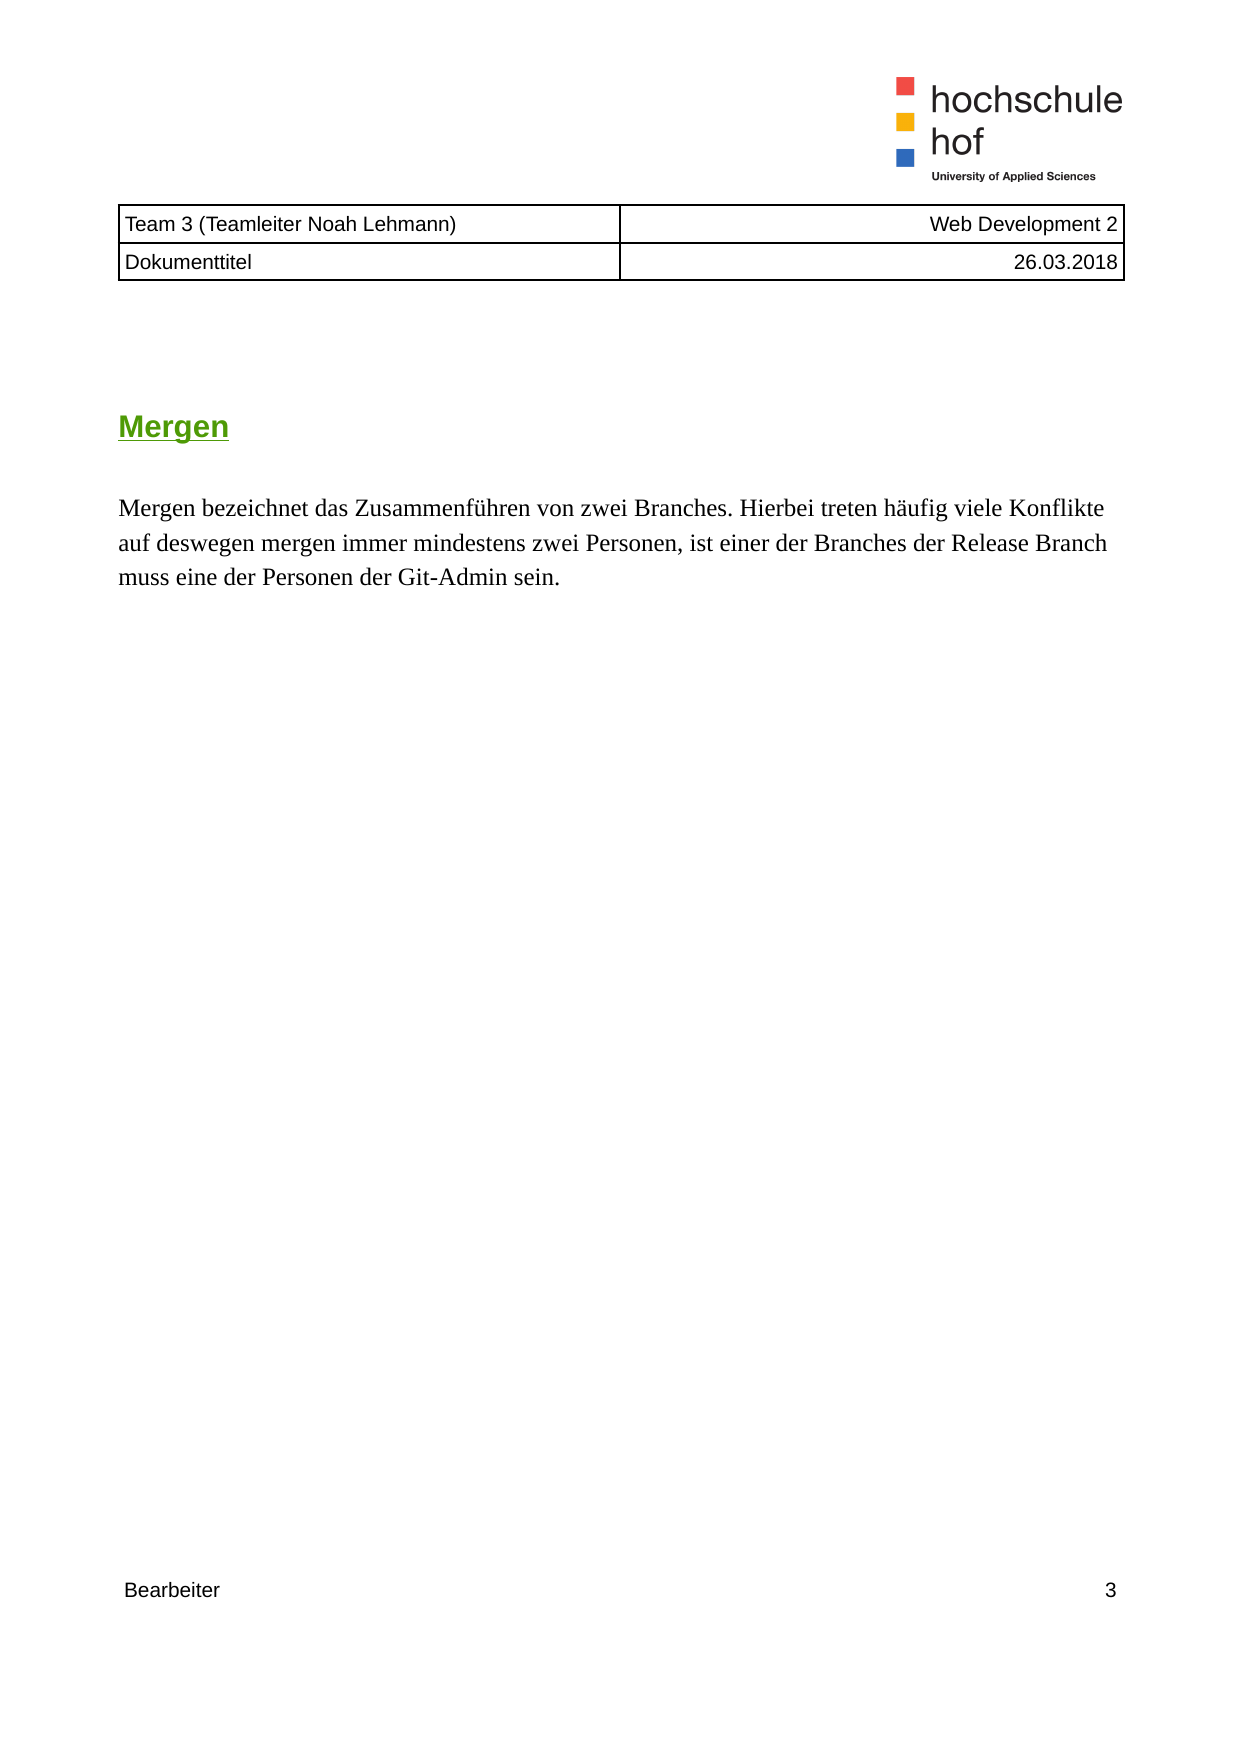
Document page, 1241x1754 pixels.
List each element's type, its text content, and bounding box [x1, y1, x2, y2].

picture [896, 77, 1122, 182]
text Mergen [118, 408, 1122, 444]
text Mergen bezeichnet das Zusammenführen von zwei Branches. Hierbei treten häufig viele Konflikte auf deswegen mergen immer mindestens zwei Personen, ist einer der Branches der Release Branch muss eine der Personen der Git-Admin sein. [118, 493, 1122, 591]
